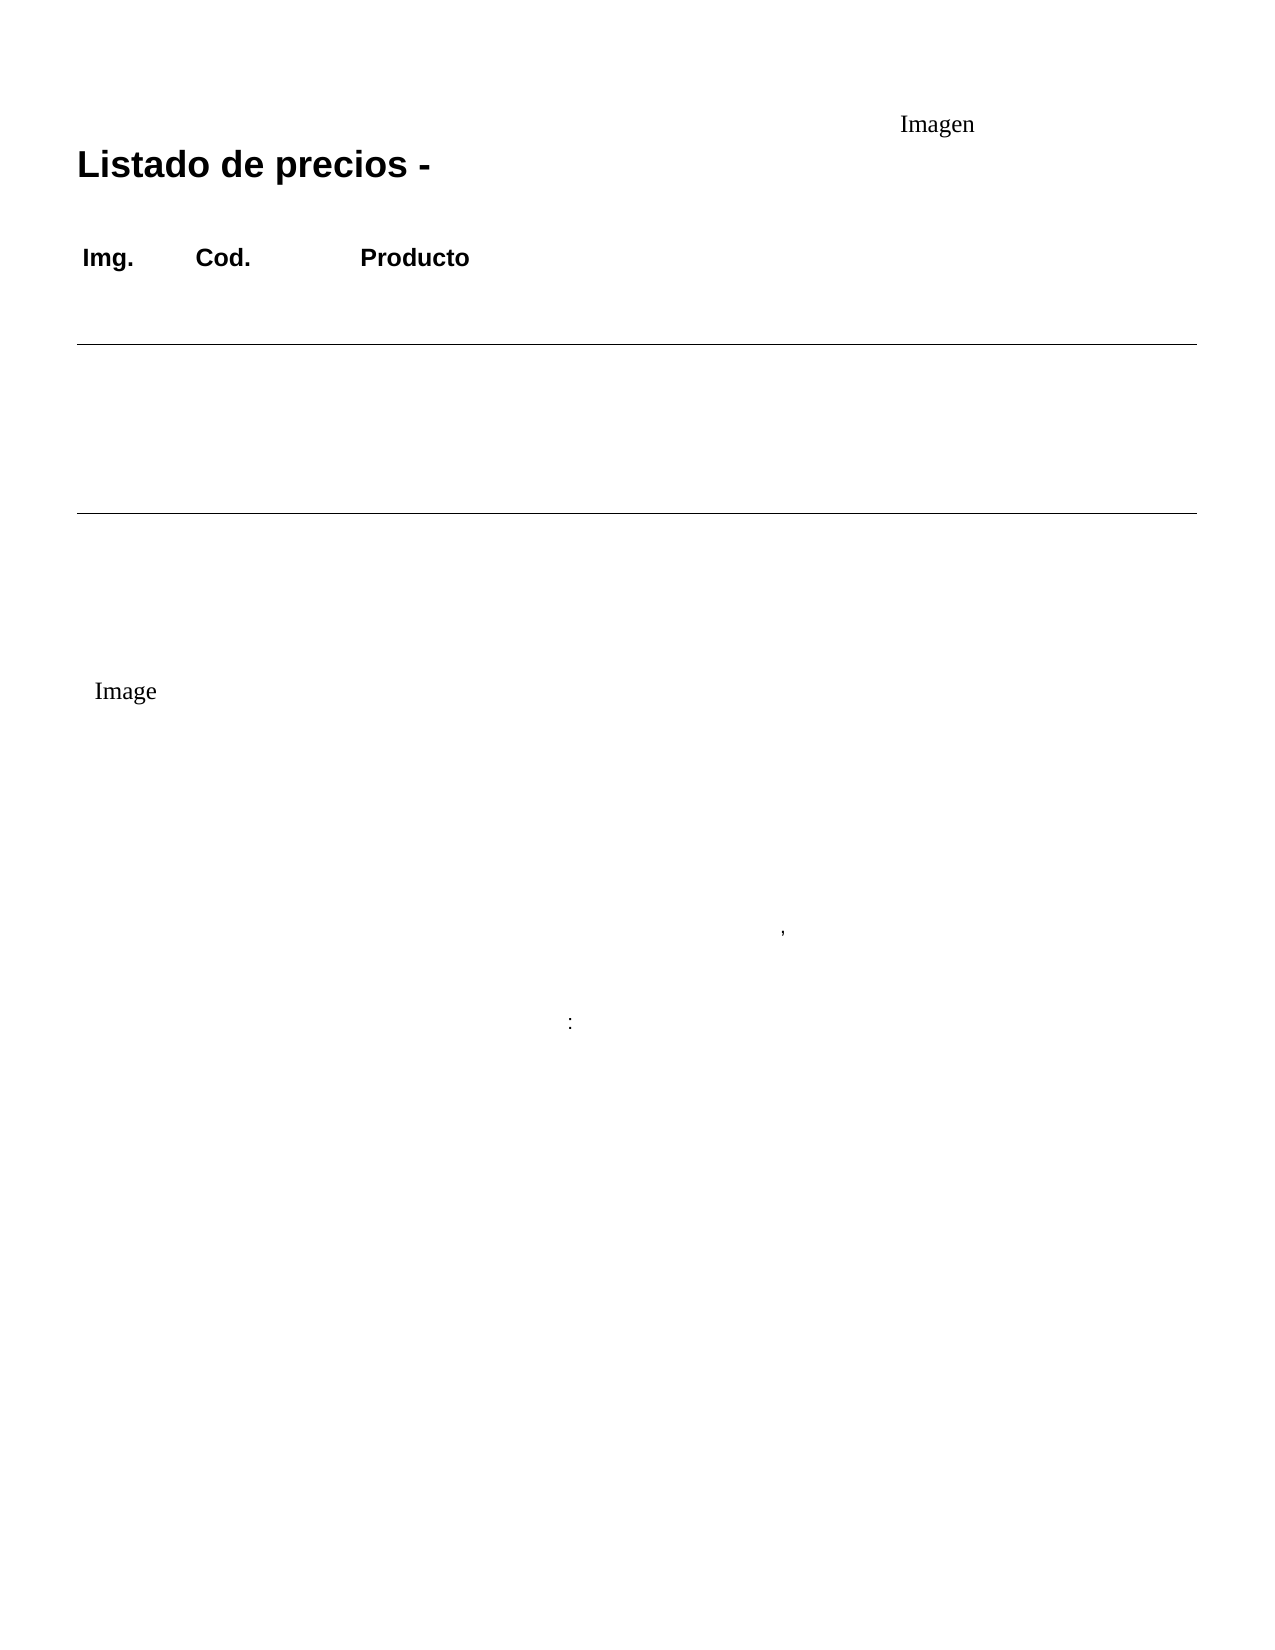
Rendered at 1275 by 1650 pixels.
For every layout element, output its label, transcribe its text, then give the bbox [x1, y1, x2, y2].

table_cell <for each="product in get_products(category.id)"> [77, 514, 190, 669]
table_cell [1060, 514, 1164, 669]
table_cell [935, 1176, 1060, 1216]
table_cell [190, 1176, 354, 1216]
table_cell [1060, 1135, 1164, 1176]
table_cell [935, 1135, 1060, 1176]
table_cell </for> [1164, 669, 1197, 1135]
table_cell <product.default_code> [190, 669, 354, 1135]
table_cell [1060, 1176, 1164, 1216]
table_cell [1060, 345, 1164, 476]
table_cell <for each="pricelist in pricelists"> [935, 669, 1060, 1135]
table_cell [354, 345, 935, 476]
table_cell <category.complete_name> [77, 476, 798, 513]
table_header <for each="pricelist in pricelists"> [935, 237, 1060, 344]
table_cell [1164, 345, 1197, 476]
table_header Cod. [190, 237, 354, 344]
table_cell [935, 514, 1060, 669]
table_cell [1164, 1135, 1197, 1176]
table_cell [798, 476, 1197, 513]
table_cell [1164, 1176, 1197, 1216]
table_header Img. [77, 237, 190, 344]
table_header Producto [354, 237, 935, 344]
table_cell [354, 1176, 935, 1216]
table_cell [935, 345, 1060, 476]
table_cell [190, 514, 354, 669]
table_cell <for each="category in categories"> [77, 345, 190, 476]
table_cell [77, 669, 190, 1135]
table_cell [190, 345, 354, 476]
table_cell <get_description(product, print_product_uom)> <if test="product_type == 'product.template'"> <if test="prod_display_type== 'prod_per_line'"> <for each="prod in product.product_variant_ids"> <', '.join([x.display_name for x in prod.attribute_value_ids])> </for> </if> <if test="prod_display_type== 'prod_list' and len(product.product_variant_ids) > 1"> <for each="prod in product.product_variant_ids"><' / '.join([x.name for x in prod.attribute_value_ids])>, </for> </if> <if test="prod_display_type== 'variants'"> <for each="line in product.attribute_line_ids"> <line.attribute_id.name>: <', '.join([x.name for x in line.value_ids])> </for> </if> </if> [354, 669, 935, 1135]
table_cell <formatLang(get_price(product, pricelist),monetary=True)> [1060, 669, 1164, 1135]
table_header </for> [1164, 237, 1197, 344]
table_header <pricelist.name> [1060, 237, 1164, 344]
table_cell [1164, 514, 1197, 669]
table_cell [354, 514, 935, 669]
table_cell [190, 1135, 354, 1176]
table_cell [354, 1135, 935, 1176]
table_cell </for> [77, 1135, 190, 1176]
table_cell </for> [77, 1176, 190, 1216]
